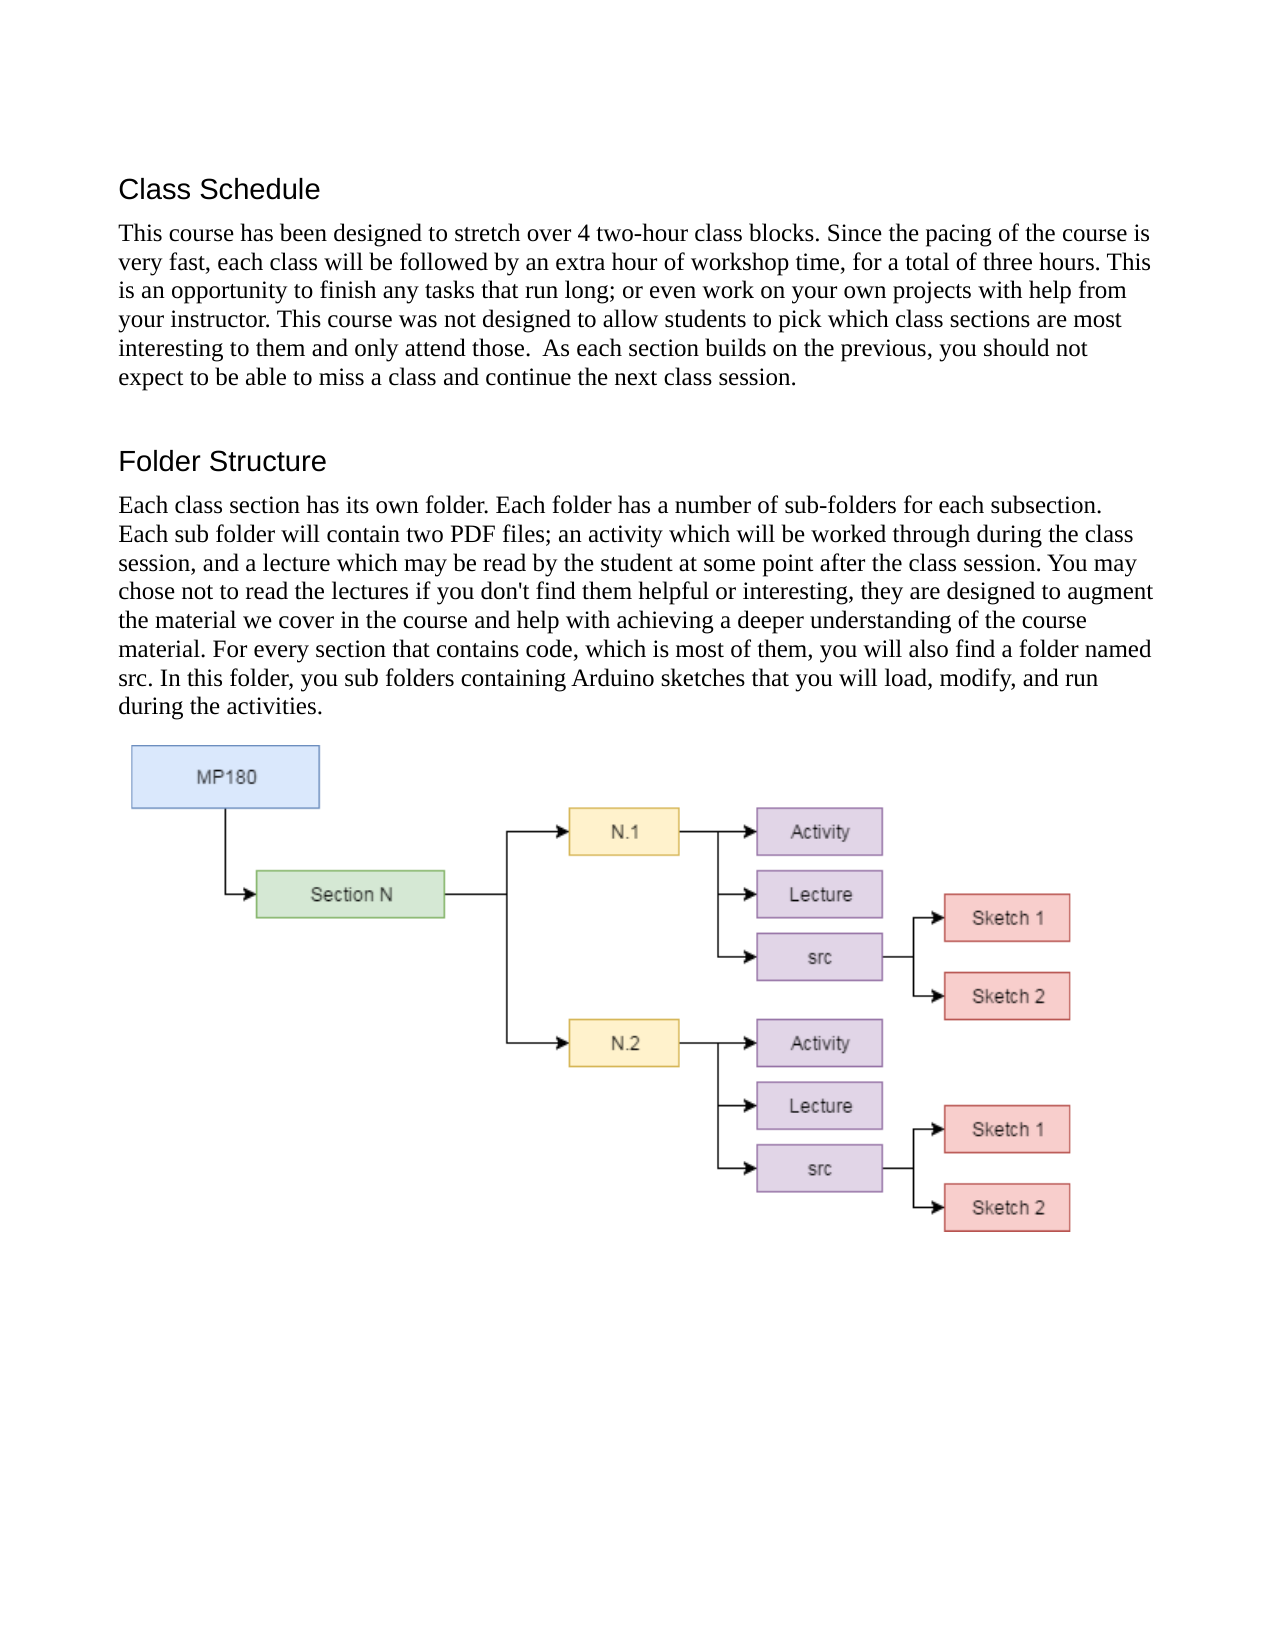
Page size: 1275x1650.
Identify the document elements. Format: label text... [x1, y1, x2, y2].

subtitle Folder Structure [118, 444, 1157, 478]
text This course has been designed to stretch over 4 two-hour class blocks. Since the pacing of the course is very fast, each class will be followed by an extra hour of workshop time, for a total of three hours. This is an opportunity to finish any tasks that run long; or even work on your own projects with help from your instructor. This course was not designed to allow students to pick which class sections are most interesting to them and only attend those. As each section builds on the previous, you should not expect to be able to miss a class and continue the next class session. [118, 218, 1157, 419]
subtitle Class Schedule [118, 172, 1157, 205]
text Each class section has its own folder. Each folder has a number of sub-folders for each subsection. Each sub folder will contain two PDF files; an activity which will be worked through during the class session, and a lecture which may be read by the student at some point after the class session. You may chose not to read the lectures if you don't find them helpful or interesting, they are designed to augment the material we cover in the course and help with achieving a deeper understanding of the course material. For every section that contains code, which is most of them, you will also find a folder named src. In this folder, you sub folders containing Arduino sketches that you will load, modify, and run during the activities. [118, 490, 1157, 1317]
picture [131, 745, 1071, 1232]
